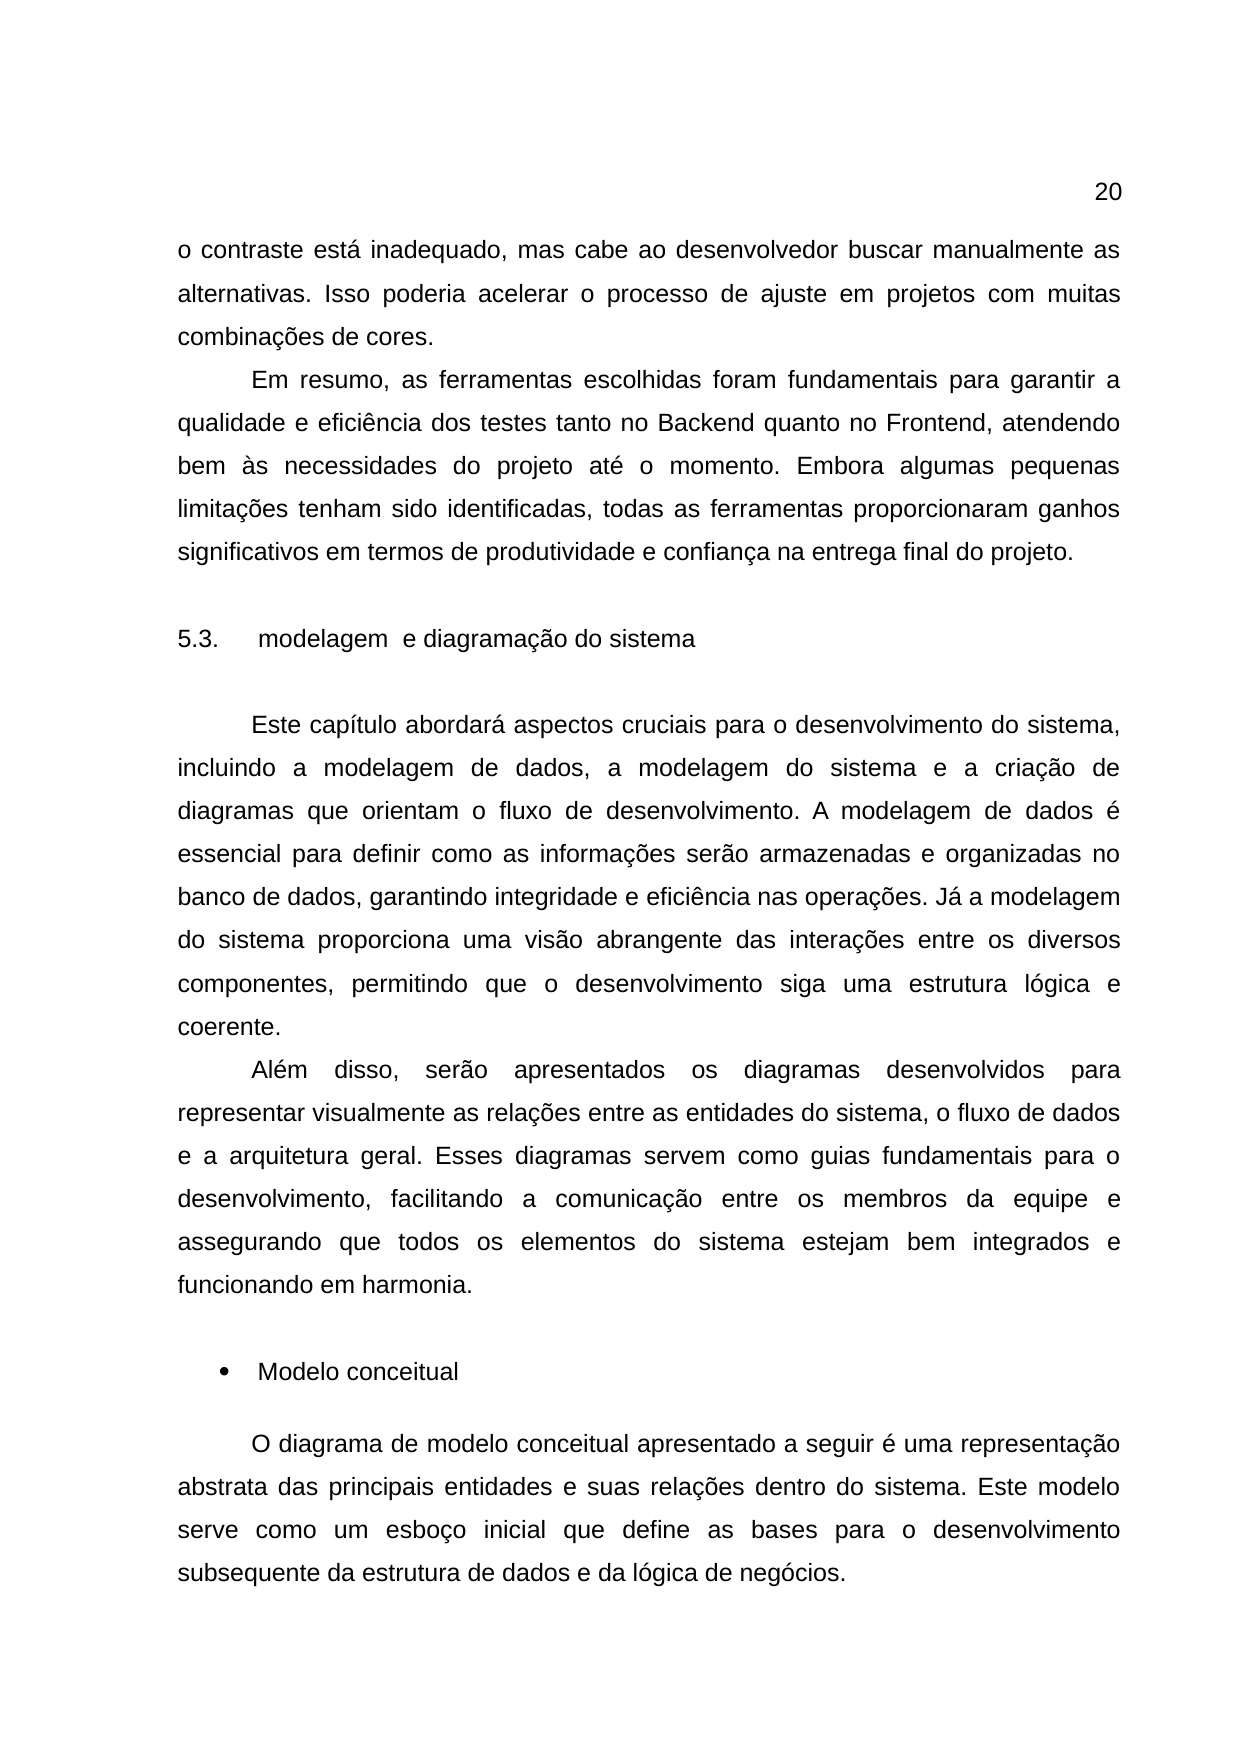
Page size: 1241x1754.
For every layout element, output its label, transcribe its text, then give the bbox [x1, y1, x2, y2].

subtitle Modelo conceitual [220, 1357, 1122, 1386]
text o contraste está inadequado, mas cabe ao desenvolvedor buscar manualmente as alternativas. Isso poderia acelerar o processo de ajuste em projetos com muitas combinações de cores. [177, 235, 1122, 350]
subtitle modelagem e diagramação do sistema [177, 623, 1122, 652]
text Além disso, serão apresentados os diagramas desenvolvidos para representar visualmente as relações entre as entidades do sistema, o fluxo de dados e a arquitetura geral. Esses diagramas servem como guias fundamentais para o desenvolvimento, facilitando a comunicação entre os membros da equipe e assegurando que todos os elementos do sistema estejam bem integrados e funcionando em harmonia. [177, 1055, 1122, 1299]
text O diagrama de modelo conceitual apresentado a seguir é uma representação abstrata das principais entidades e suas relações dentro do sistema. Este modelo serve como um esboço inicial que define as bases para o desenvolvimento subsequente da estrutura de dados e da lógica de negócios. [177, 1429, 1122, 1587]
text Em resumo, as ferramentas escolhidas foram fundamentais para garantir a qualidade e eficiência dos testes tanto no Backend quanto no Frontend, atendendo bem às necessidades do projeto até o momento. Embora algumas pequenas limitações tenham sido identificadas, todas as ferramentas proporcionaram ganhos significativos em termos de produtividade e confiança na entrega final do projeto. [177, 365, 1122, 566]
text Este capítulo abordará aspectos cruciais para o desenvolvimento do sistema, incluindo a modelagem de dados, a modelagem do sistema e a criação de diagramas que orientam o fluxo de desenvolvimento. A modelagem de dados é essencial para definir como as informações serão armazenadas e organizadas no banco de dados, garantindo integridade e eficiência nas operações. Já a modelagem do sistema proporciona uma visão abrangente das interações entre os diversos componentes, permitindo que o desenvolvimento siga uma estrutura lógica e coerente. [177, 710, 1122, 1040]
